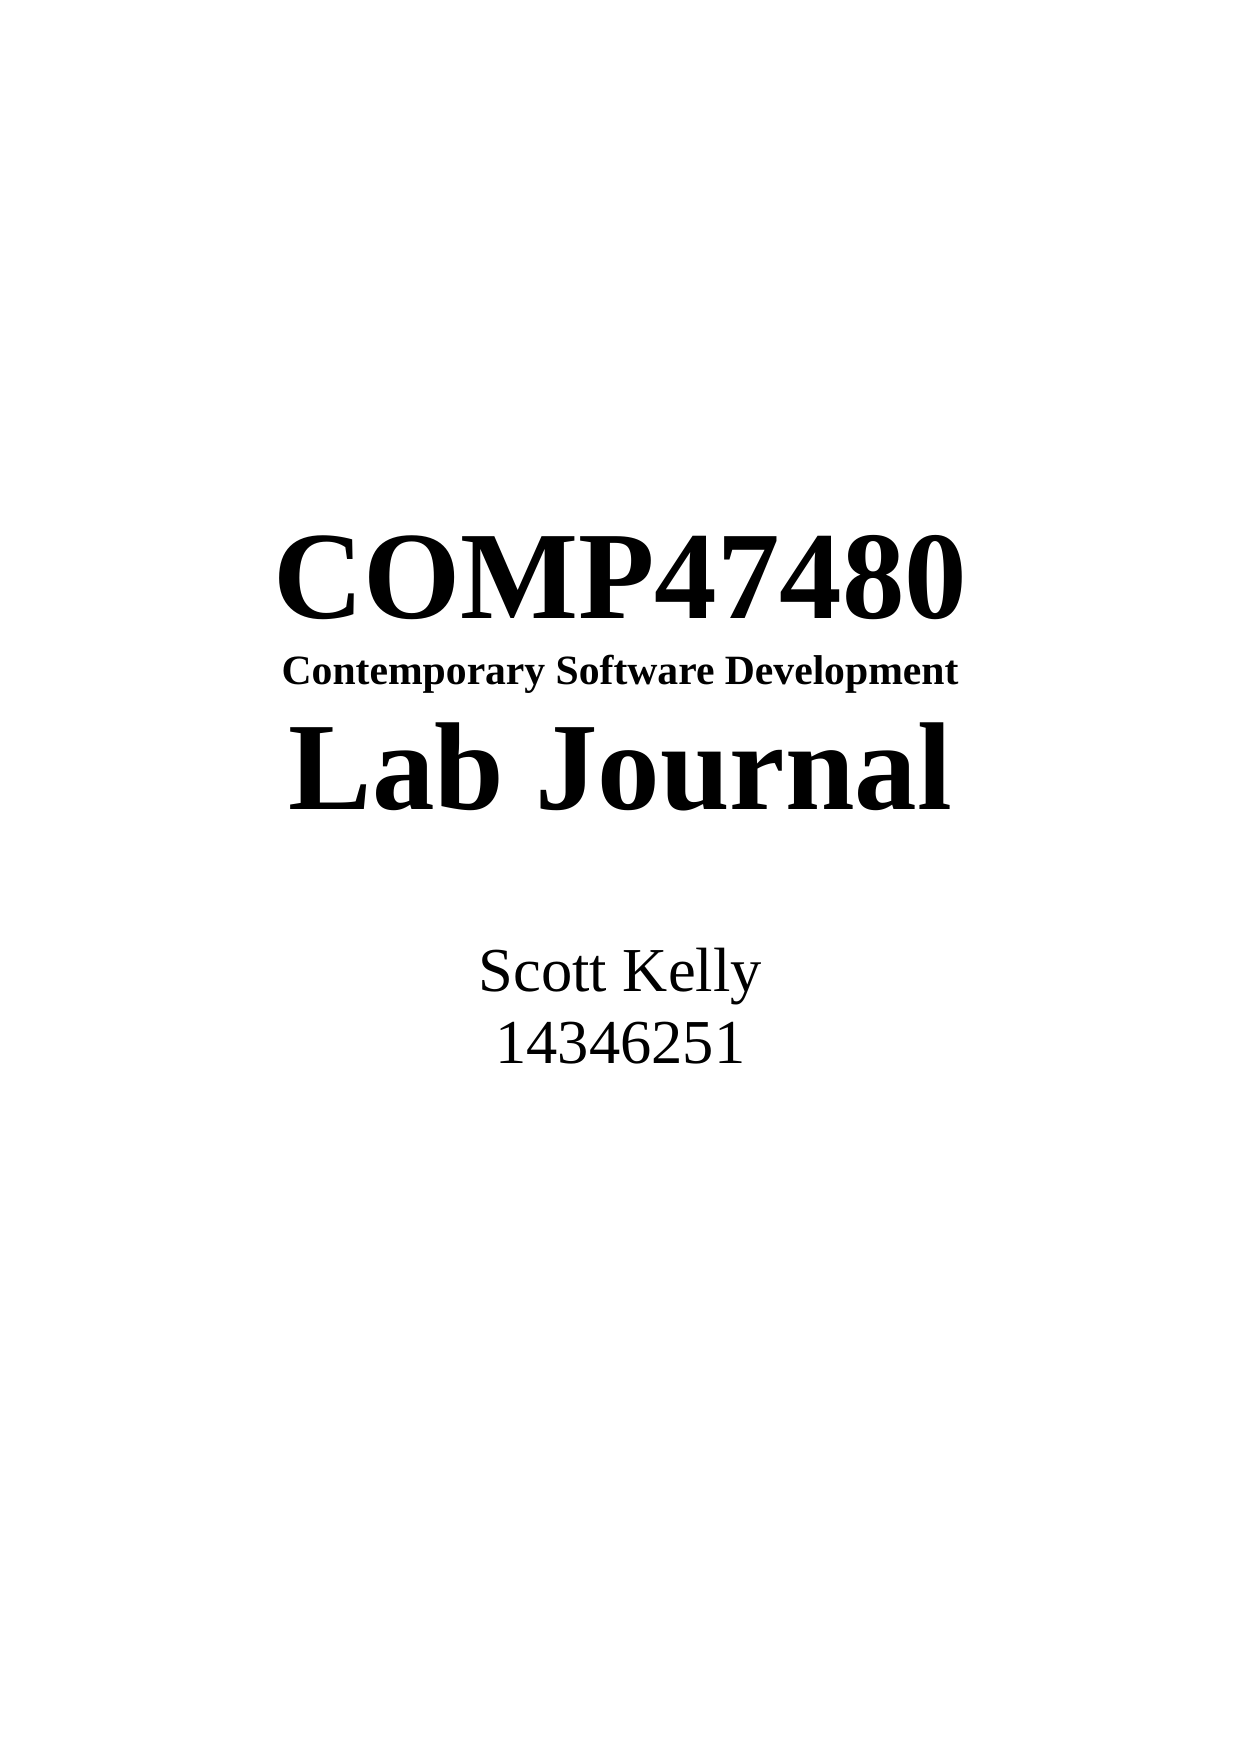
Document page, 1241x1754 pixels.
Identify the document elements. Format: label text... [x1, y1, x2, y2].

text Scott Kelly [118, 933, 1122, 1005]
text 14346251 [118, 1005, 1122, 1077]
text COMP47480 [118, 501, 1122, 645]
text Lab Journal [118, 693, 1122, 837]
text Contemporary Software Development [118, 645, 1122, 693]
